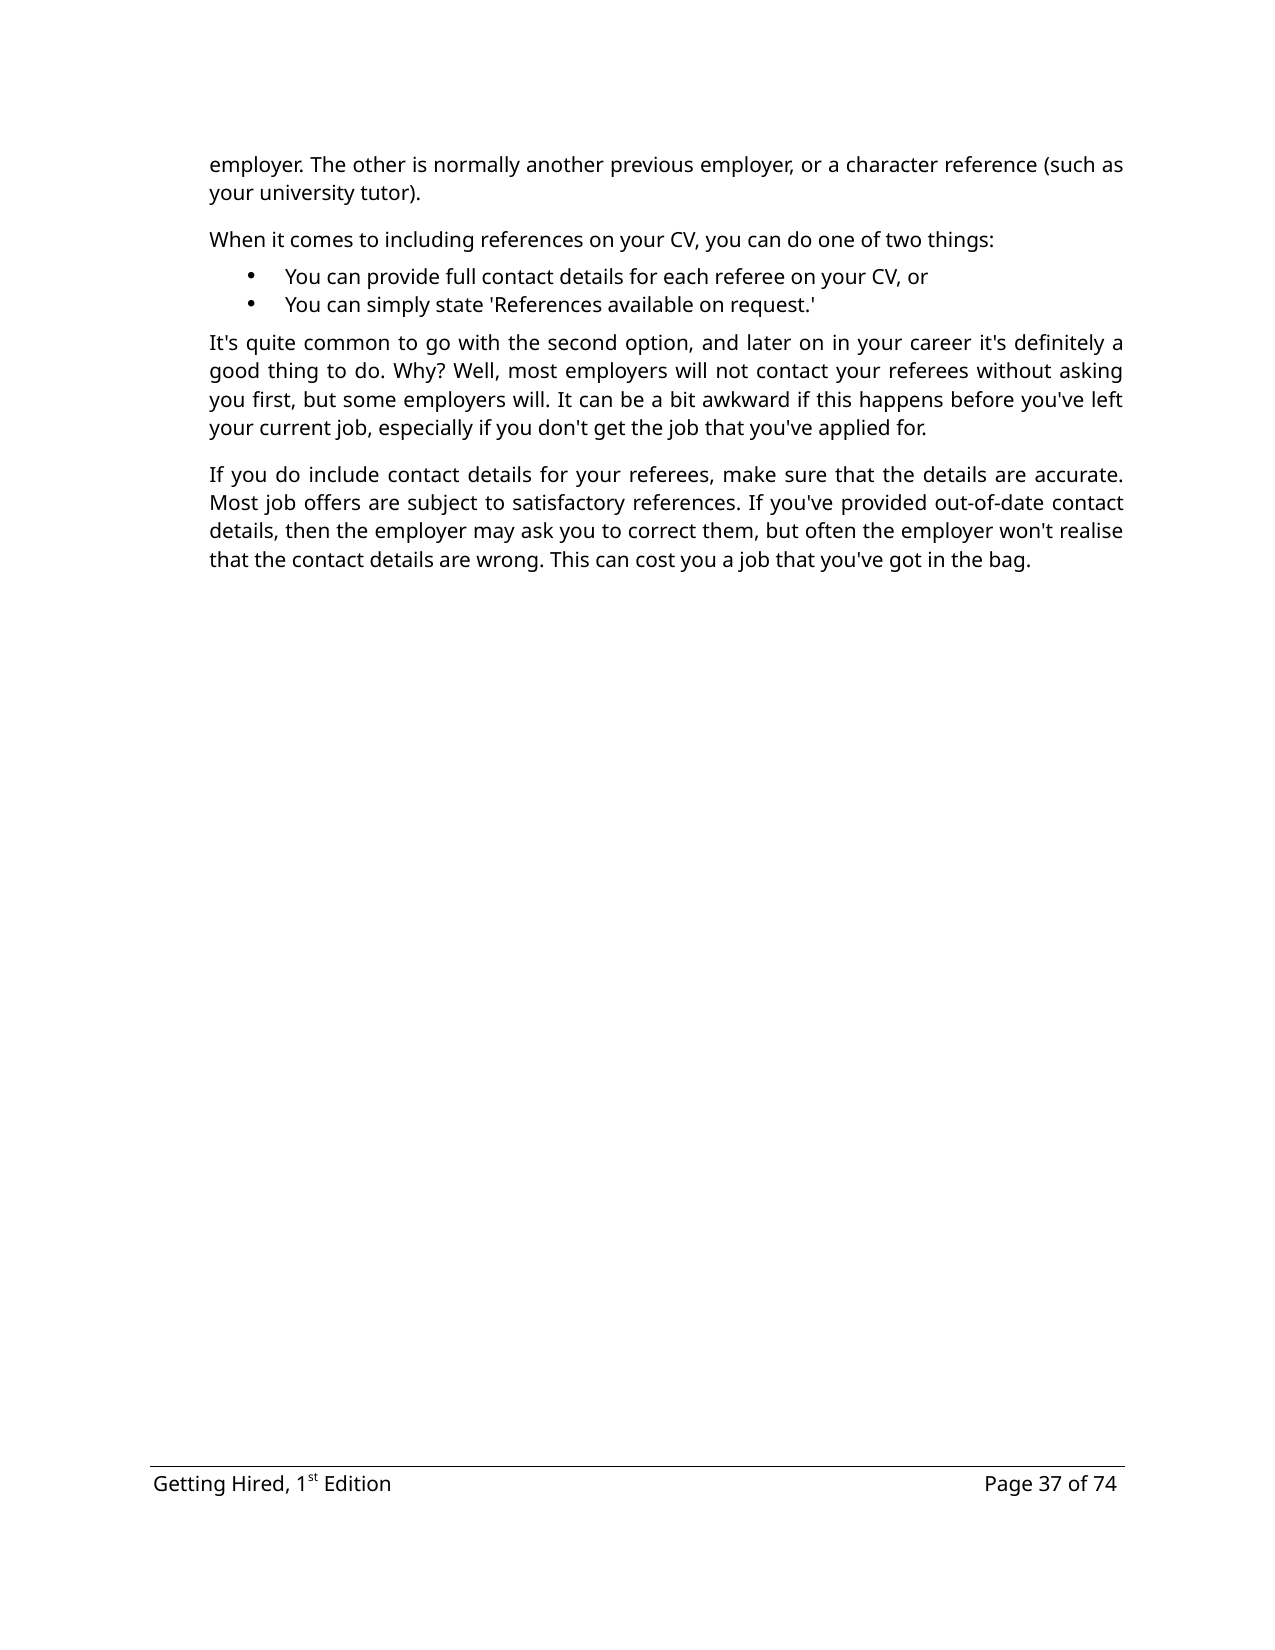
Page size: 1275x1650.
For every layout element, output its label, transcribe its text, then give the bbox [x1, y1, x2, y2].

list You can provide full contact details for each referee on your CV, or [247, 262, 1125, 291]
text If you do include contact details for your referees, make sure that the details are accurate. Most job offers are subject to satisfactory references. If you've provided out-of-date contact details, then the employer may ask you to correct them, but often the employer won't realise that the contact details are wrong. This can cost you a job that you've got in the bag. [209, 460, 1125, 573]
text It's quite common to go with the second option, and later on in your career it's definitely a good thing to do. Why? Well, most employers will not contact your referees without asking you first, but some employers will. It can be a bit awkward if this happens before you've left your current job, especially if you don't get the job that you've applied for. [209, 328, 1125, 442]
text When it comes to including references on your CV, you can do one of two things: [209, 225, 1125, 253]
text employer. The other is normally another previous employer, or a character reference (such as your university tutor). [209, 150, 1125, 207]
list You can simply state 'References available on request.' [247, 291, 1125, 319]
